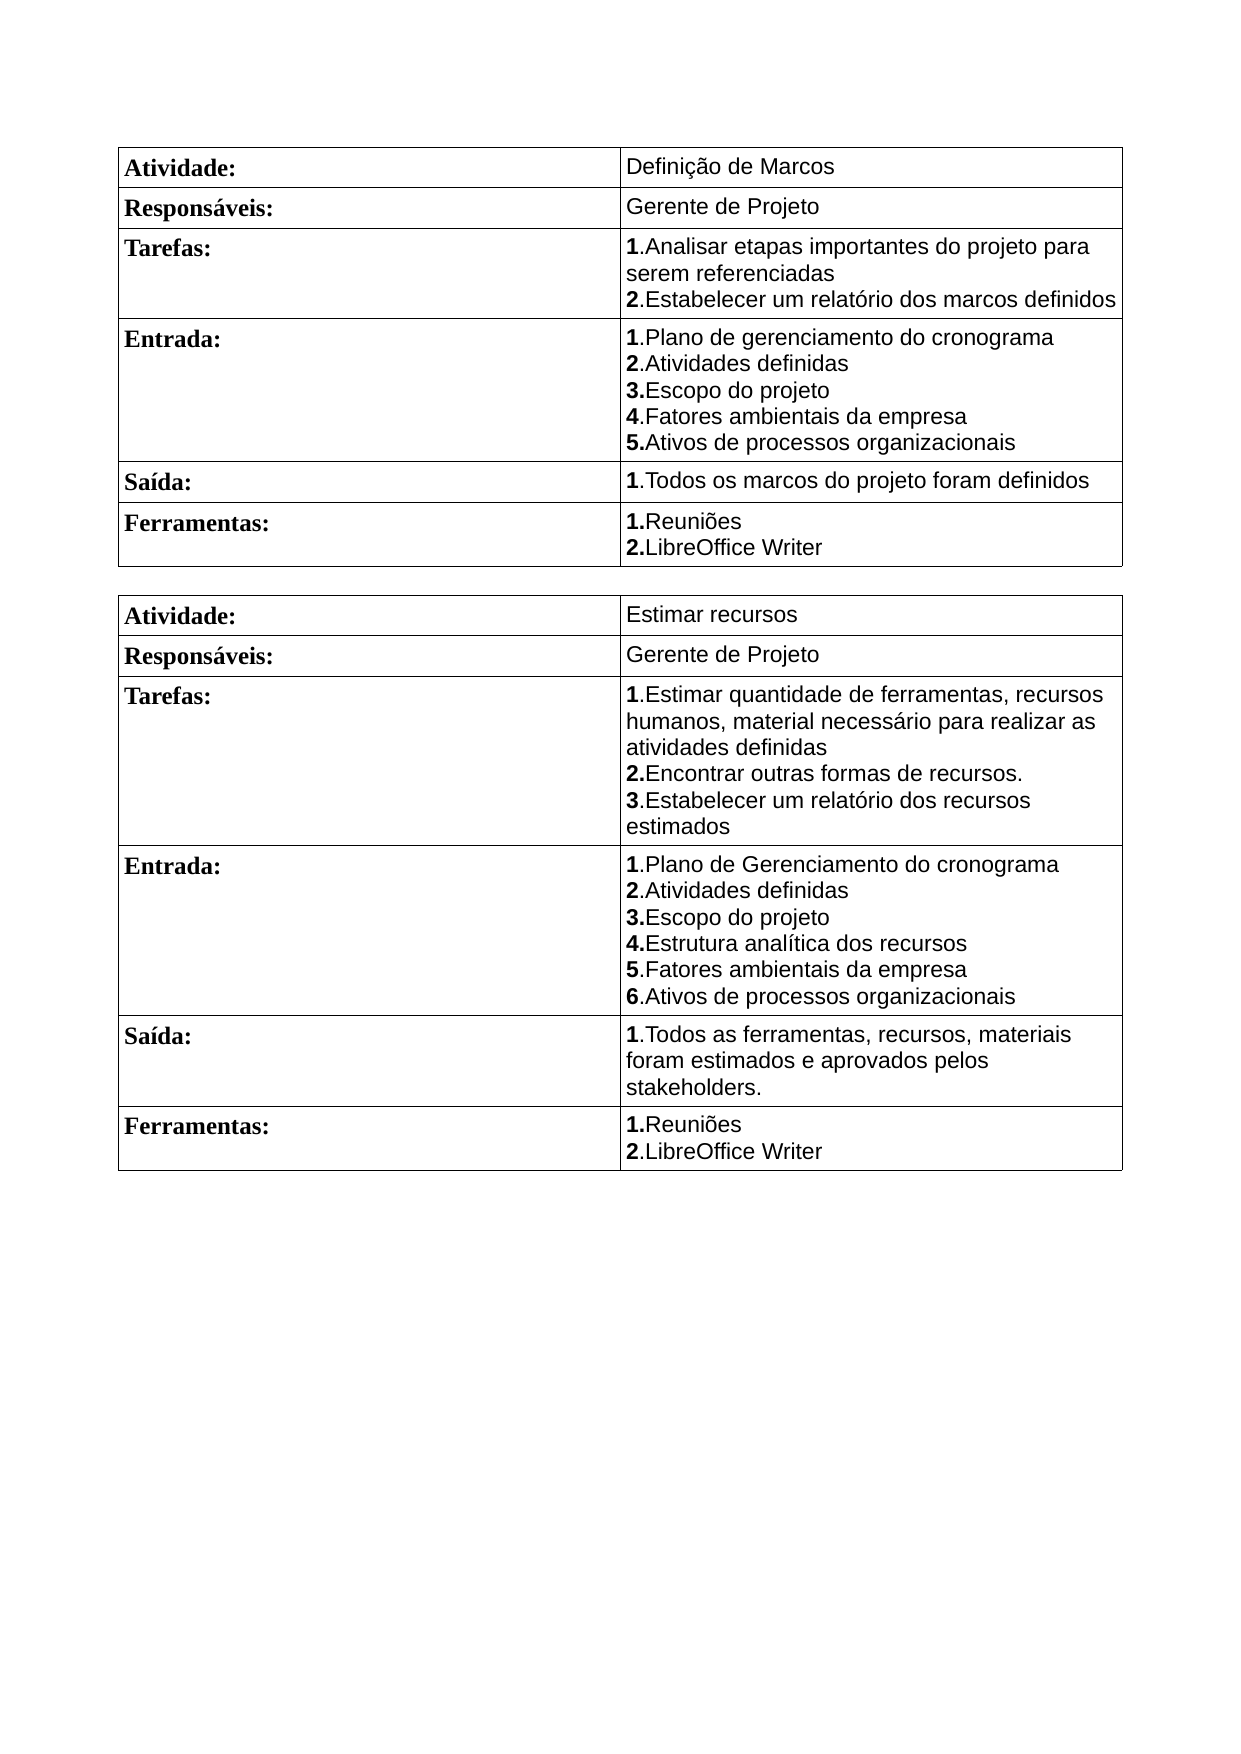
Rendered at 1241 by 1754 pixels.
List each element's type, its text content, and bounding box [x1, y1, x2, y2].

table_cell Responsáveis: [119, 636, 620, 676]
table_cell Saída: [119, 1016, 620, 1106]
table_cell Entrada: [119, 319, 620, 461]
table_cell 1.Reuniões 2.LibreOffice Writer [621, 1107, 1122, 1170]
table_cell Gerente de Projeto [621, 188, 1122, 227]
table_cell 1.Estimar quantidade de ferramentas, recursos humanos, material necessário para realizar as atividades definidas 2.Encontrar outras formas de recursos. 3.Estabelecer um relatório dos recursos estimados [621, 677, 1122, 845]
table_cell Saída: [119, 462, 620, 502]
table_cell Tarefas: [119, 677, 620, 845]
table_header Definição de Marcos [621, 148, 1122, 187]
table_cell Ferramentas: [119, 1107, 620, 1170]
table_cell Entrada: [119, 846, 620, 1015]
table_header Atividade: [119, 148, 620, 187]
table_cell Responsáveis: [119, 188, 620, 227]
table_cell 1.Analisar etapas importantes do projeto para serem referenciadas 2.Estabelecer um relatório dos marcos definidos [621, 229, 1122, 318]
table_cell 1.Plano de gerenciamento do cronograma 2.Atividades definidas 3.Escopo do projeto 4.Fatores ambientais da empresa 5.Ativos de processos organizacionais [621, 319, 1122, 461]
table_cell Gerente de Projeto [621, 636, 1122, 676]
table_cell 1.Todos as ferramentas, recursos, materiais foram estimados e aprovados pelos stakeholders. [621, 1016, 1122, 1106]
table_cell Ferramentas: [119, 503, 620, 566]
table_cell 1.Reuniões 2.LibreOffice Writer [621, 503, 1122, 566]
table_cell 1.Todos os marcos do projeto foram definidos [621, 462, 1122, 502]
table_cell Tarefas: [119, 229, 620, 318]
table_header Atividade: [119, 596, 620, 635]
table_header Estimar recursos [621, 596, 1122, 635]
table_cell 1.Plano de Gerenciamento do cronograma 2.Atividades definidas 3.Escopo do projeto 4.Estrutura analítica dos recursos 5.Fatores ambientais da empresa 6.Ativos de processos organizacionais [621, 846, 1122, 1015]
